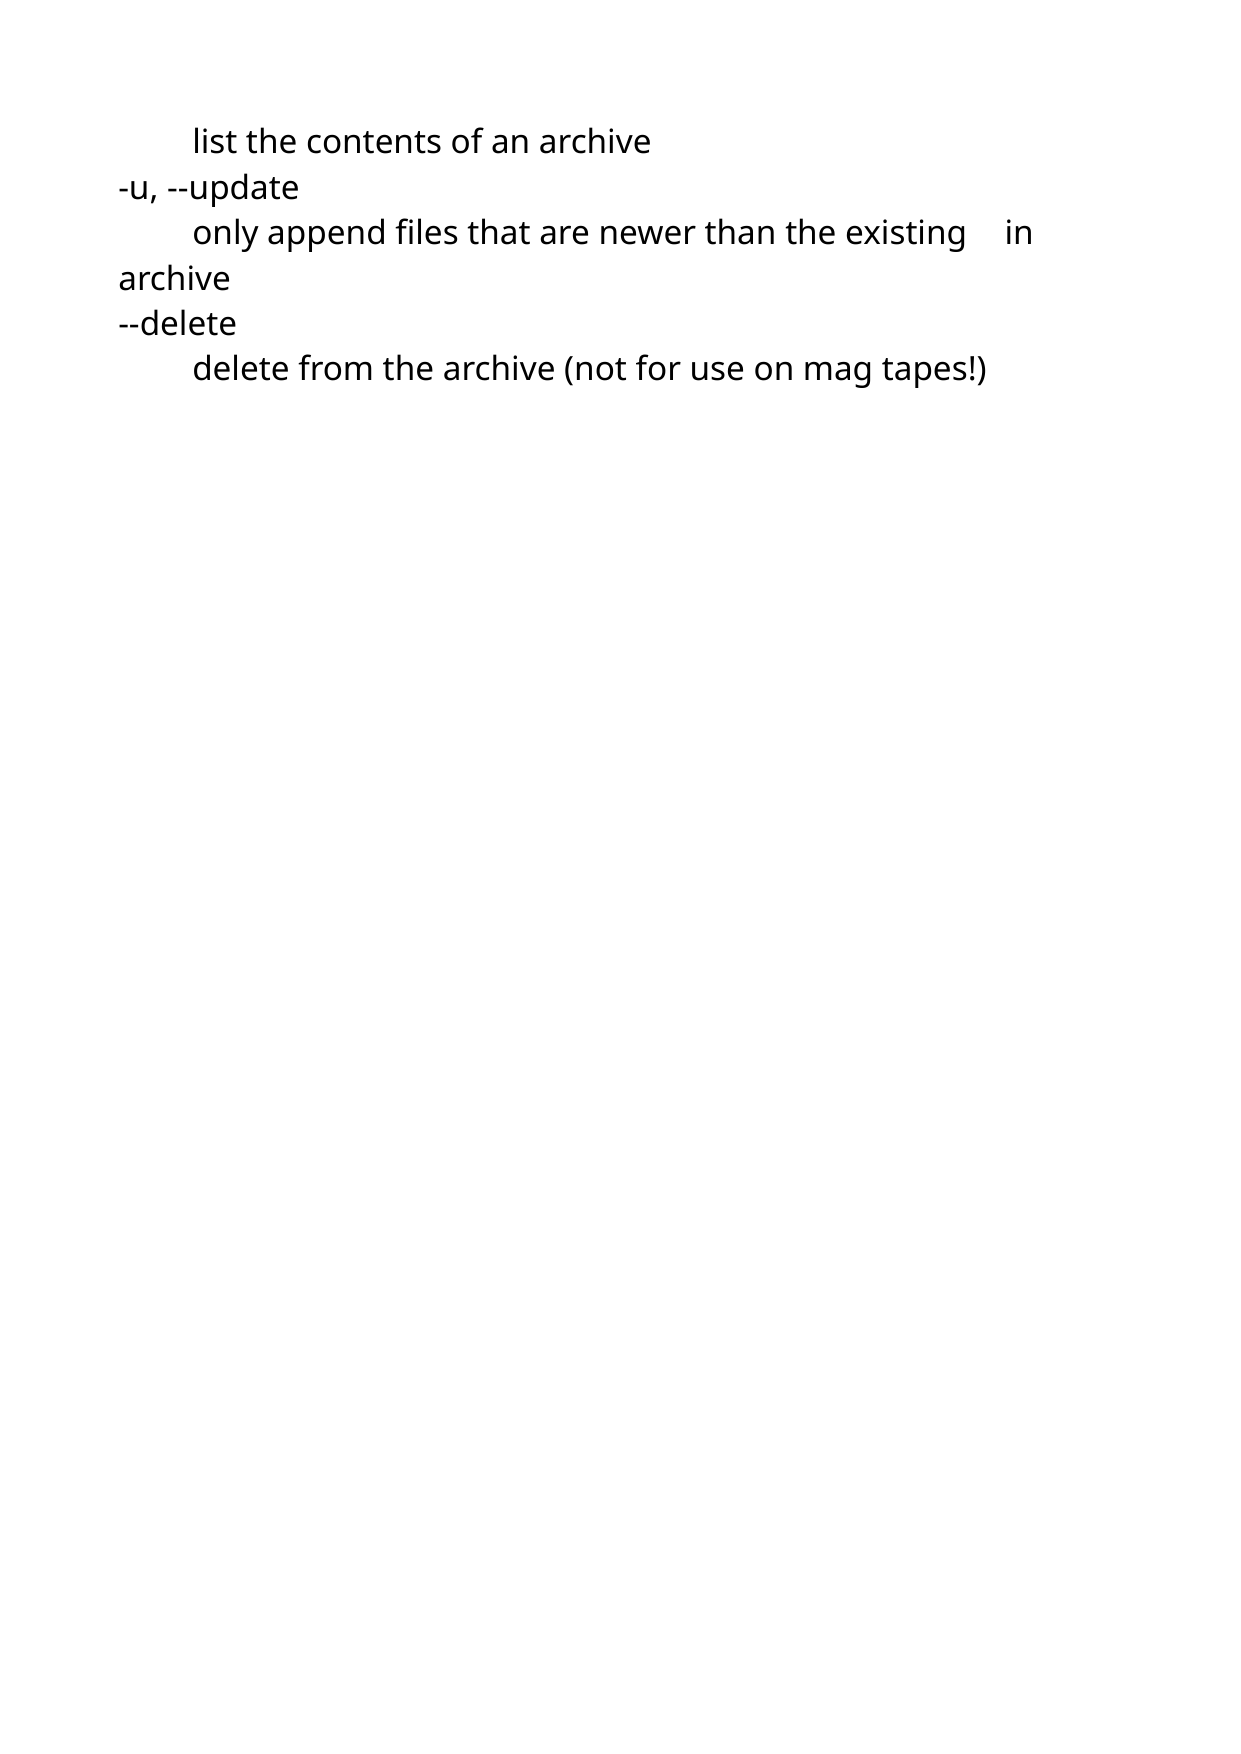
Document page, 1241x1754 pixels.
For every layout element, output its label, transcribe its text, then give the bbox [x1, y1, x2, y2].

text delete from the archive (not for use on mag tapes!) [118, 345, 1122, 391]
text list the contents of an archive [118, 118, 1122, 163]
text --delete [118, 300, 1122, 345]
text only append files that are newer than the existing in archive [118, 209, 1122, 300]
text -u, --update [118, 163, 1122, 209]
